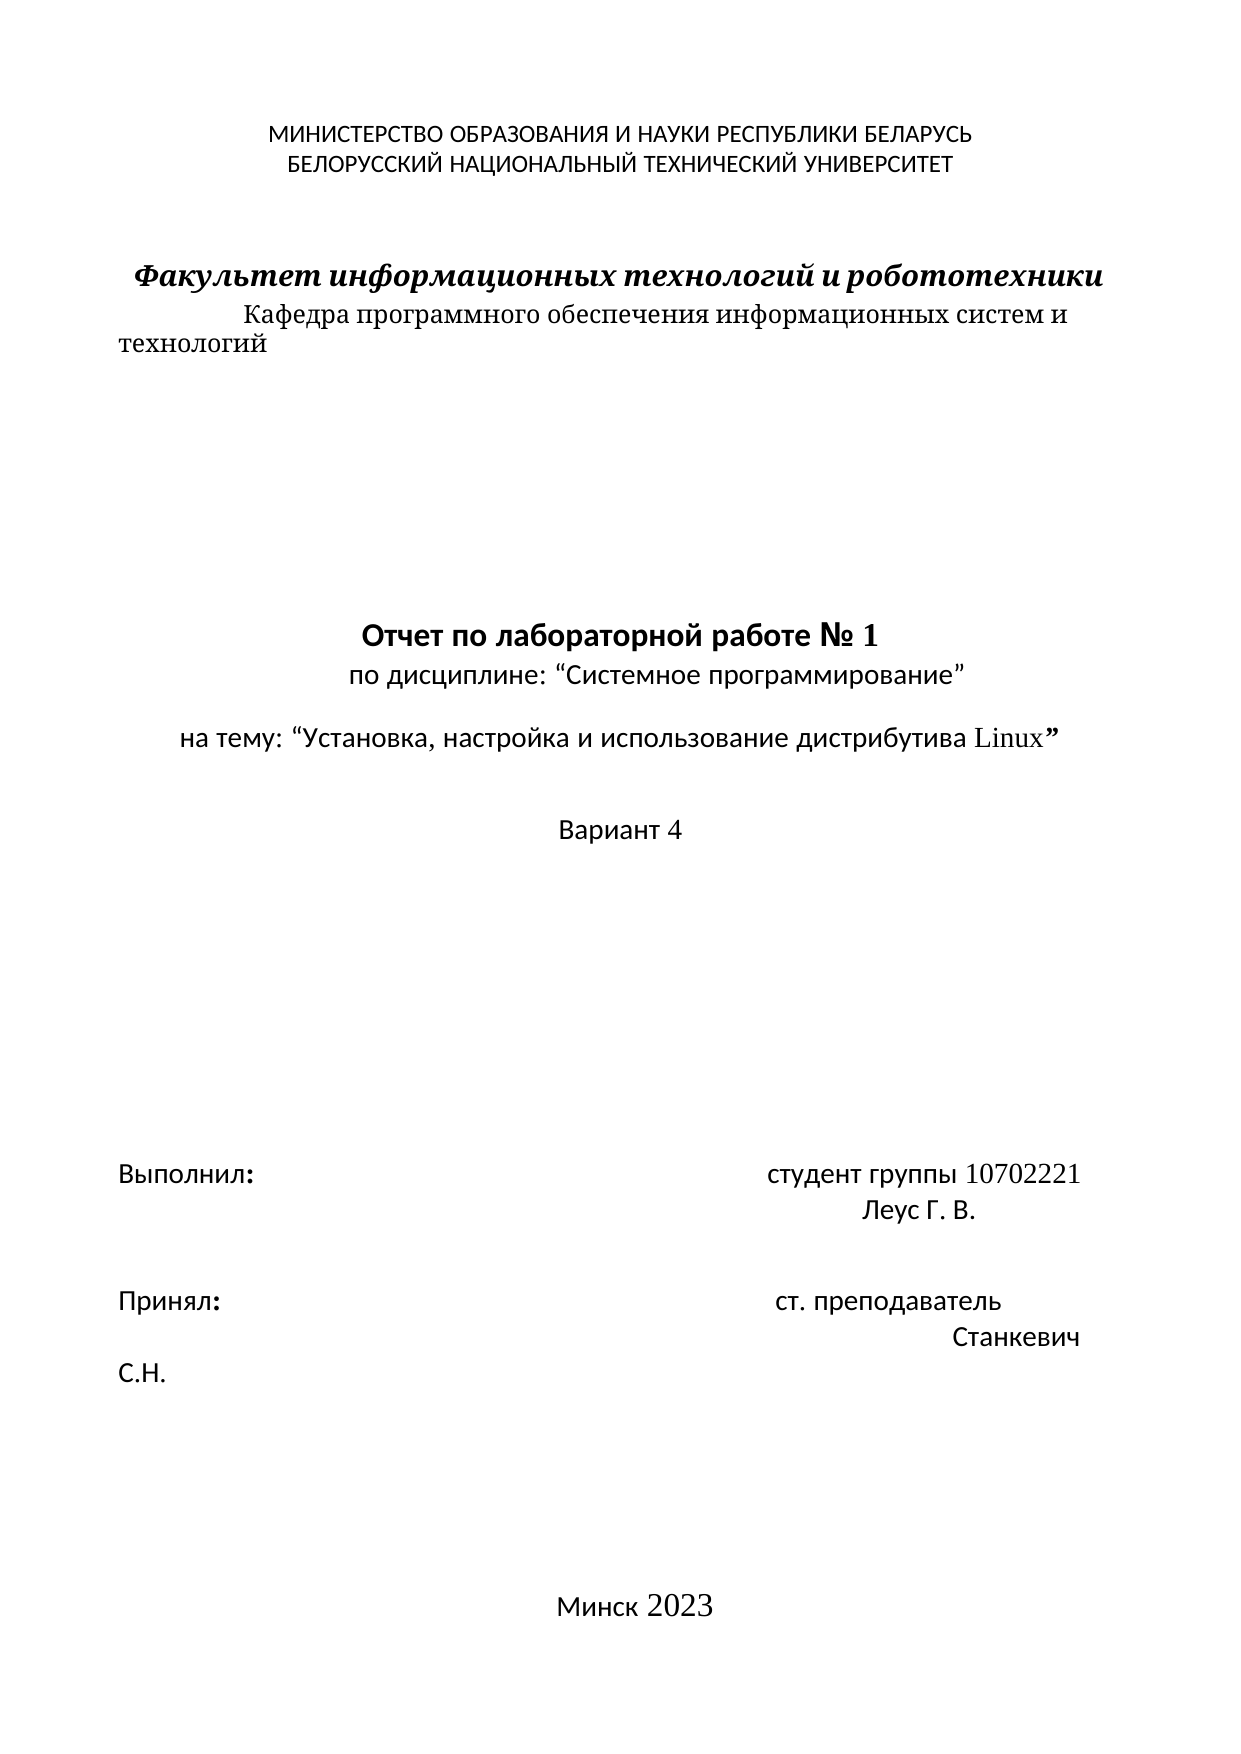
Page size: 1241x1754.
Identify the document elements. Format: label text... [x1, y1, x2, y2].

text Кафедра программного обеспечения информационных систем и технологий [118, 300, 1122, 358]
text БЕЛОРУССКИЙ НАЦИОНАЛЬНЫЙ ТЕХНИЧЕСКИЙ УНИВЕРСИТЕТ [118, 149, 1122, 179]
text МИНИСТЕРСТВО ОБРАЗОВАНИЯ И НАУКИ РЕСПУБЛИКИ БЕЛАРУСЬ [118, 118, 1122, 149]
text Минск 2023 [118, 1585, 1122, 1624]
text Принял: ст. преподаватель [118, 1282, 1122, 1318]
text Факультет информационных технологий и робототехники [118, 260, 1122, 294]
text Отчет по лабораторной работе № 1 [118, 611, 1122, 656]
text Вариант 4 [118, 811, 1122, 847]
text на тему: “Установка, настройка и использование дистрибутива Linux” [118, 719, 1122, 755]
text Леус Г. В. [118, 1191, 1122, 1226]
text Выполнил: студент группы 10702221 [118, 1155, 1122, 1191]
text по дисциплине: “Системное программирование” [118, 656, 1196, 692]
text Станкевич С.Н. [118, 1318, 1122, 1389]
